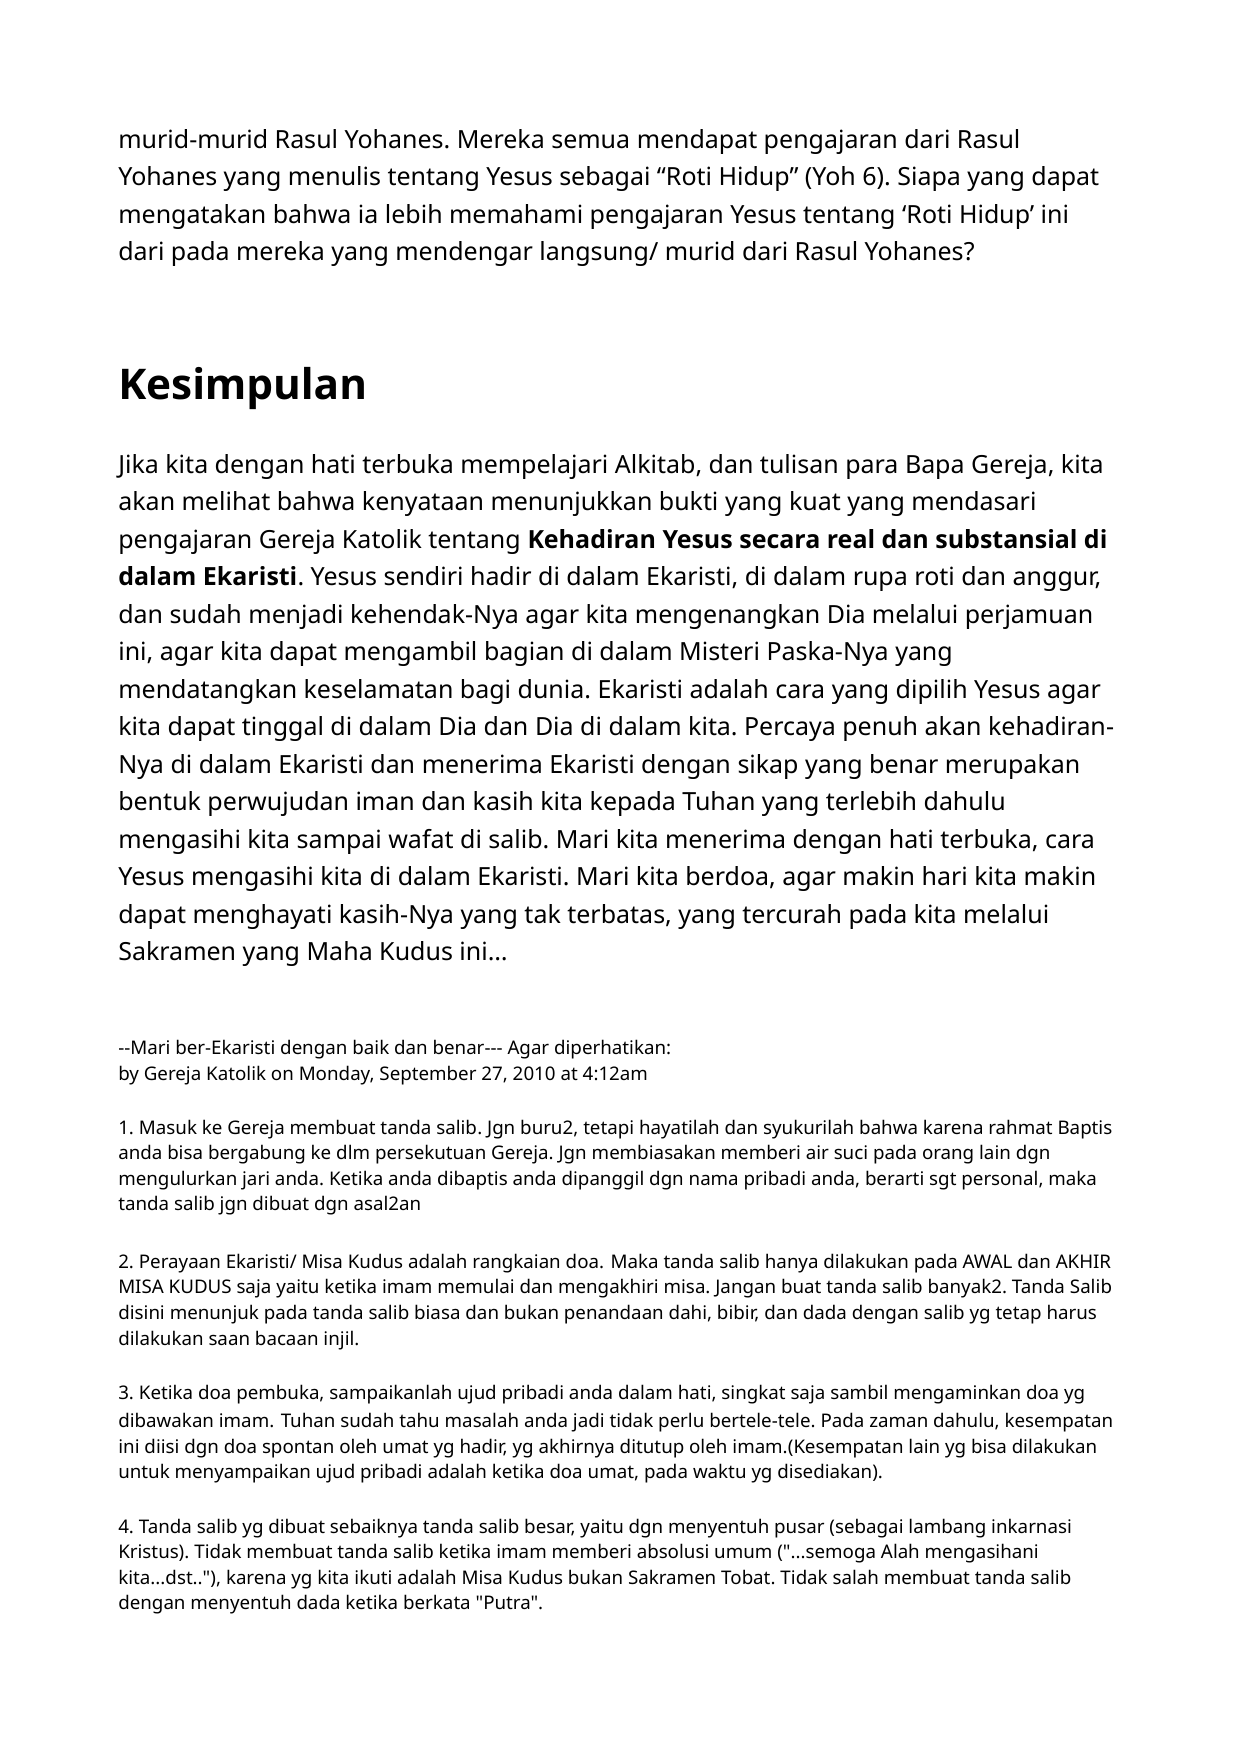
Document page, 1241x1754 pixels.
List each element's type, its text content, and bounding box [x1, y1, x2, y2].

text murid-murid Rasul Yohanes. Mereka semua mendapat pengajaran dari Rasul Yohanes yang menulis tentang Yesus sebagai “Roti Hidup” (Yoh 6). Siapa yang dapat mengatakan bahwa ia lebih memahami pengajaran Yesus tentang ‘Roti Hidup’ ini dari pada mereka yang mendengar langsung/ murid dari Rasul Yohanes? [118, 118, 1122, 268]
subtitle Kesimpulan [118, 352, 1122, 412]
text Jika kita dengan hati terbuka mempelajari Alkitab, dan tulisan para Bapa Gereja, kita akan melihat bahwa kenyataan menunjukkan bukti yang kuat yang mendasari pengajaran Gereja Katolik tentang Kehadiran Yesus secara real dan substansial di dalam Ekaristi. Yesus sendiri hadir di dalam Ekaristi, di dalam rupa roti dan anggur, dan sudah menjadi kehendak-Nya agar kita mengenangkan Dia melalui perjamuan ini, agar kita dapat mengambil bagian di dalam Misteri Paska-Nya yang mendatangkan keselamatan bagi dunia. Ekaristi adalah cara yang dipilih Yesus agar kita dapat tinggal di dalam Dia dan Dia di dalam kita. Percaya penuh akan kehadiran-Nya di dalam Ekaristi dan menerima Ekaristi dengan sikap yang benar merupakan bentuk perwujudan iman dan kasih kita kepada Tuhan yang terlebih dahulu mengasihi kita sampai wafat di salib. Mari kita menerima dengan hati terbuka, cara Yesus mengasihi kita di dalam Ekaristi. Mari kita berdoa, agar makin hari kita makin dapat menghayati kasih-Nya yang tak terbatas, yang tercurah pada kita melalui Sakramen yang Maha Kudus ini… [118, 443, 1122, 968]
text --Mari ber-Ekaristi dengan baik dan benar--- Agar diperhatikan: by Gereja Katolik on Monday, September 27, 2010 at 4:12am 1. Masuk ke Gereja membuat tanda salib. Jgn buru2, tetapi hayatilah dan syukurilah bahwa karena rahmat Baptis anda bisa bergabung ke dlm persekutuan Gereja. Jgn membiasakan memberi air suci pada orang lain dgn mengulurkan jari anda. Ketika anda dibaptis anda dipanggil dgn nama pribadi anda, berarti sgt personal, maka tanda salib jgn dibuat dgn asal2an 2. Perayaan Ekaristi/ Misa Kudus adalah rangkaian doa. Maka tanda salib hanya dilakukan pada AWAL dan AKHIR MISA KUDUS saja yaitu ketika imam memulai dan mengakhiri misa. Jangan buat tanda salib banyak2. Tanda Salib disini menunjuk pada tanda salib biasa dan bukan penandaan dahi, bibir, dan dada dengan salib yg tetap harus dilakukan saan bacaan injil. 3. Ketika doa pembuka, sampaikanlah ujud pribadi anda dalam hati, singkat saja sambil mengaminkan doa yg dibawakan imam. Tuhan sudah tahu masalah anda jadi tidak perlu bertele-tele. Pada zaman dahulu, kesempatan ini diisi dgn doa spontan oleh umat yg hadir, yg akhirnya ditutup oleh imam.(Kesempatan lain yg bisa dilakukan untuk menyampaikan ujud pribadi adalah ketika doa umat, pada waktu yg disediakan). 4. Tanda salib yg dibuat sebaiknya tanda salib besar, yaitu dgn menyentuh pusar (sebagai lambang inkarnasi Kristus). Tidak membuat tanda salib ketika imam memberi absolusi umum ("...semoga Alah mengasihani kita...dst.."), karena yg kita ikuti adalah Misa Kudus bukan Sakramen Tobat. Tidak salah membuat tanda salib dengan menyentuh dada ketika berkata "Putra". [118, 1034, 1122, 1615]
